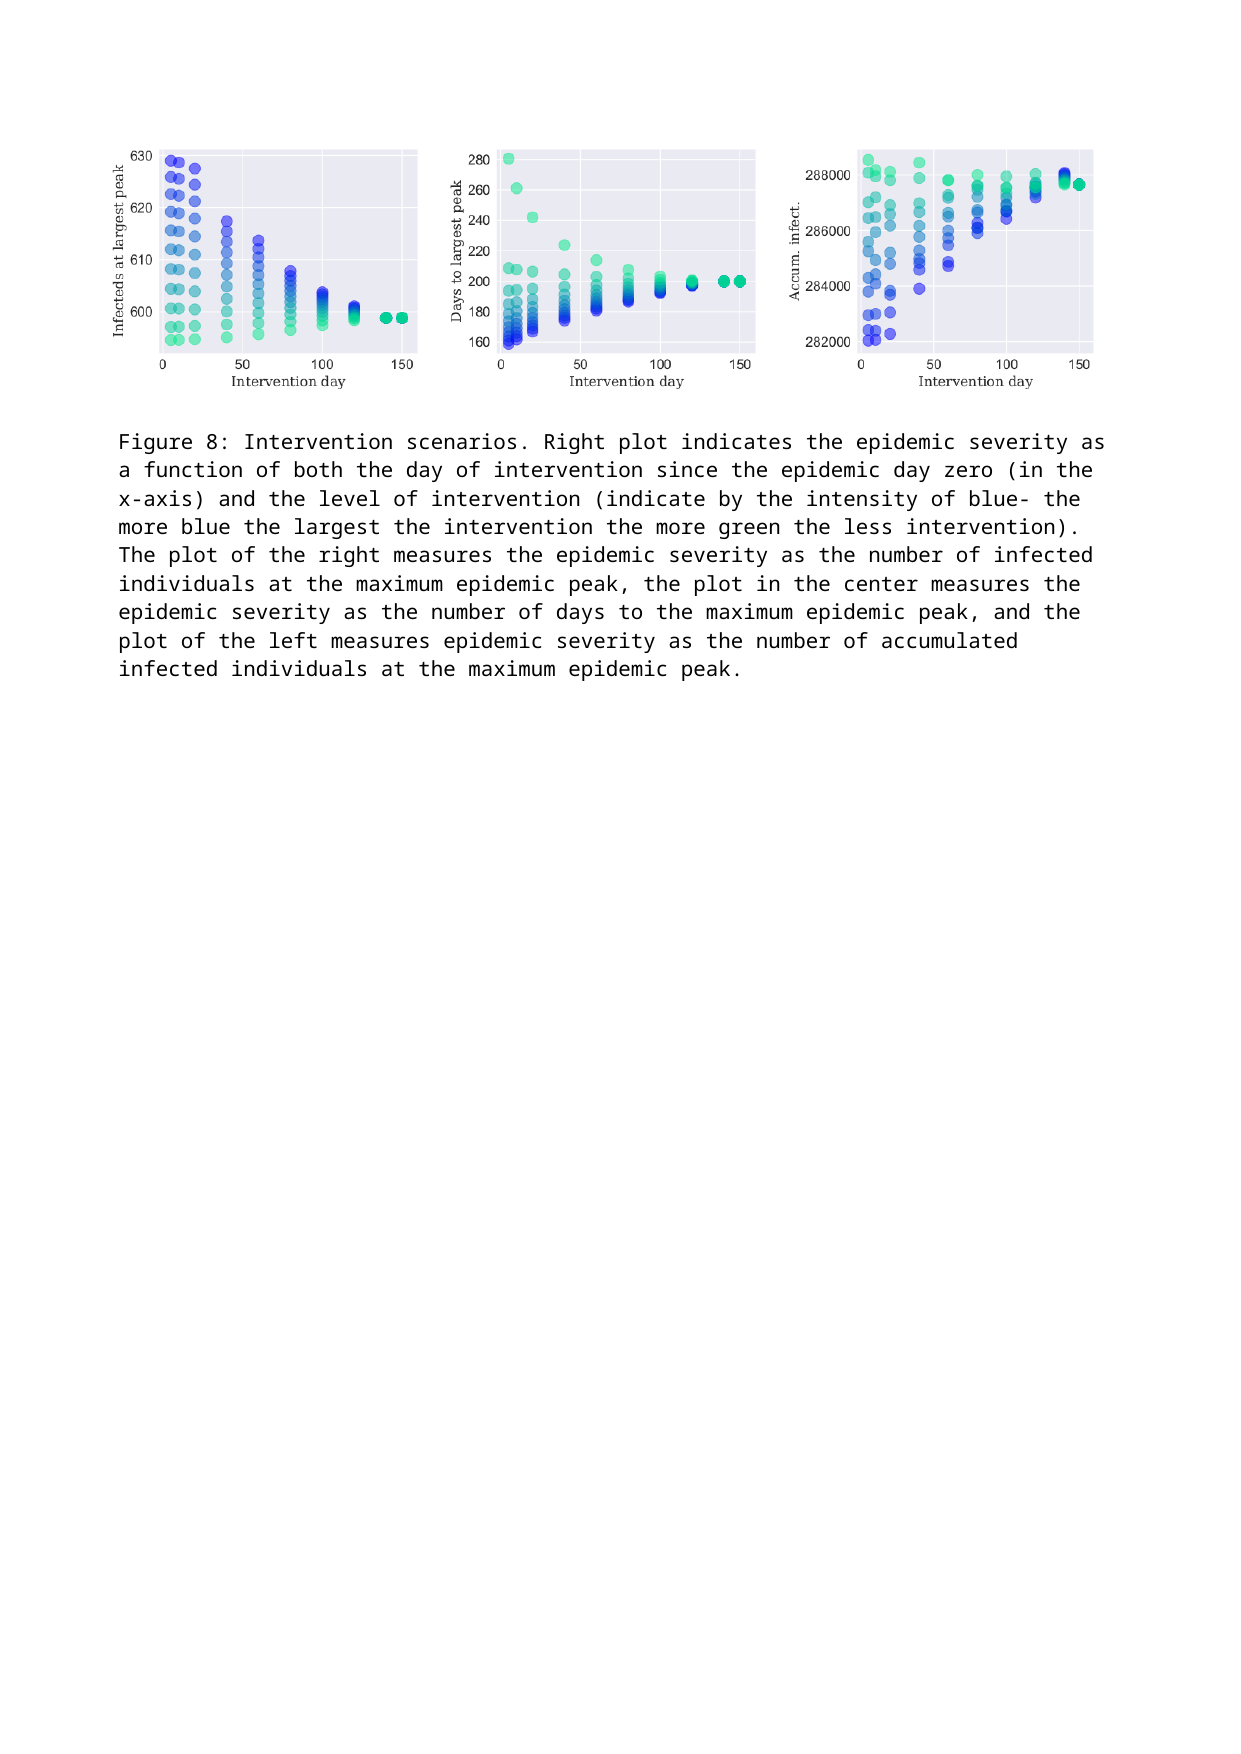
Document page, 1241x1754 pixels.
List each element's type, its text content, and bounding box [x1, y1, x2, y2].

text Figure 8: Intervention scenarios. Right plot indicates the epidemic severity as a function of both the day of intervention since the epidemic day zero (in the x-axis) and the level of intervention (indicate by the intensity of blue- the more blue the largest the intervention the more green the less intervention). The plot of the right measures the epidemic severity as the number of infected individuals at the maximum epidemic peak, the plot in the center measures the epidemic severity as the number of days to the maximum epidemic peak, and the plot of the left measures epidemic severity as the number of accumulated infected individuals at the maximum epidemic peak. [118, 427, 1122, 683]
picture [102, 133, 1107, 399]
